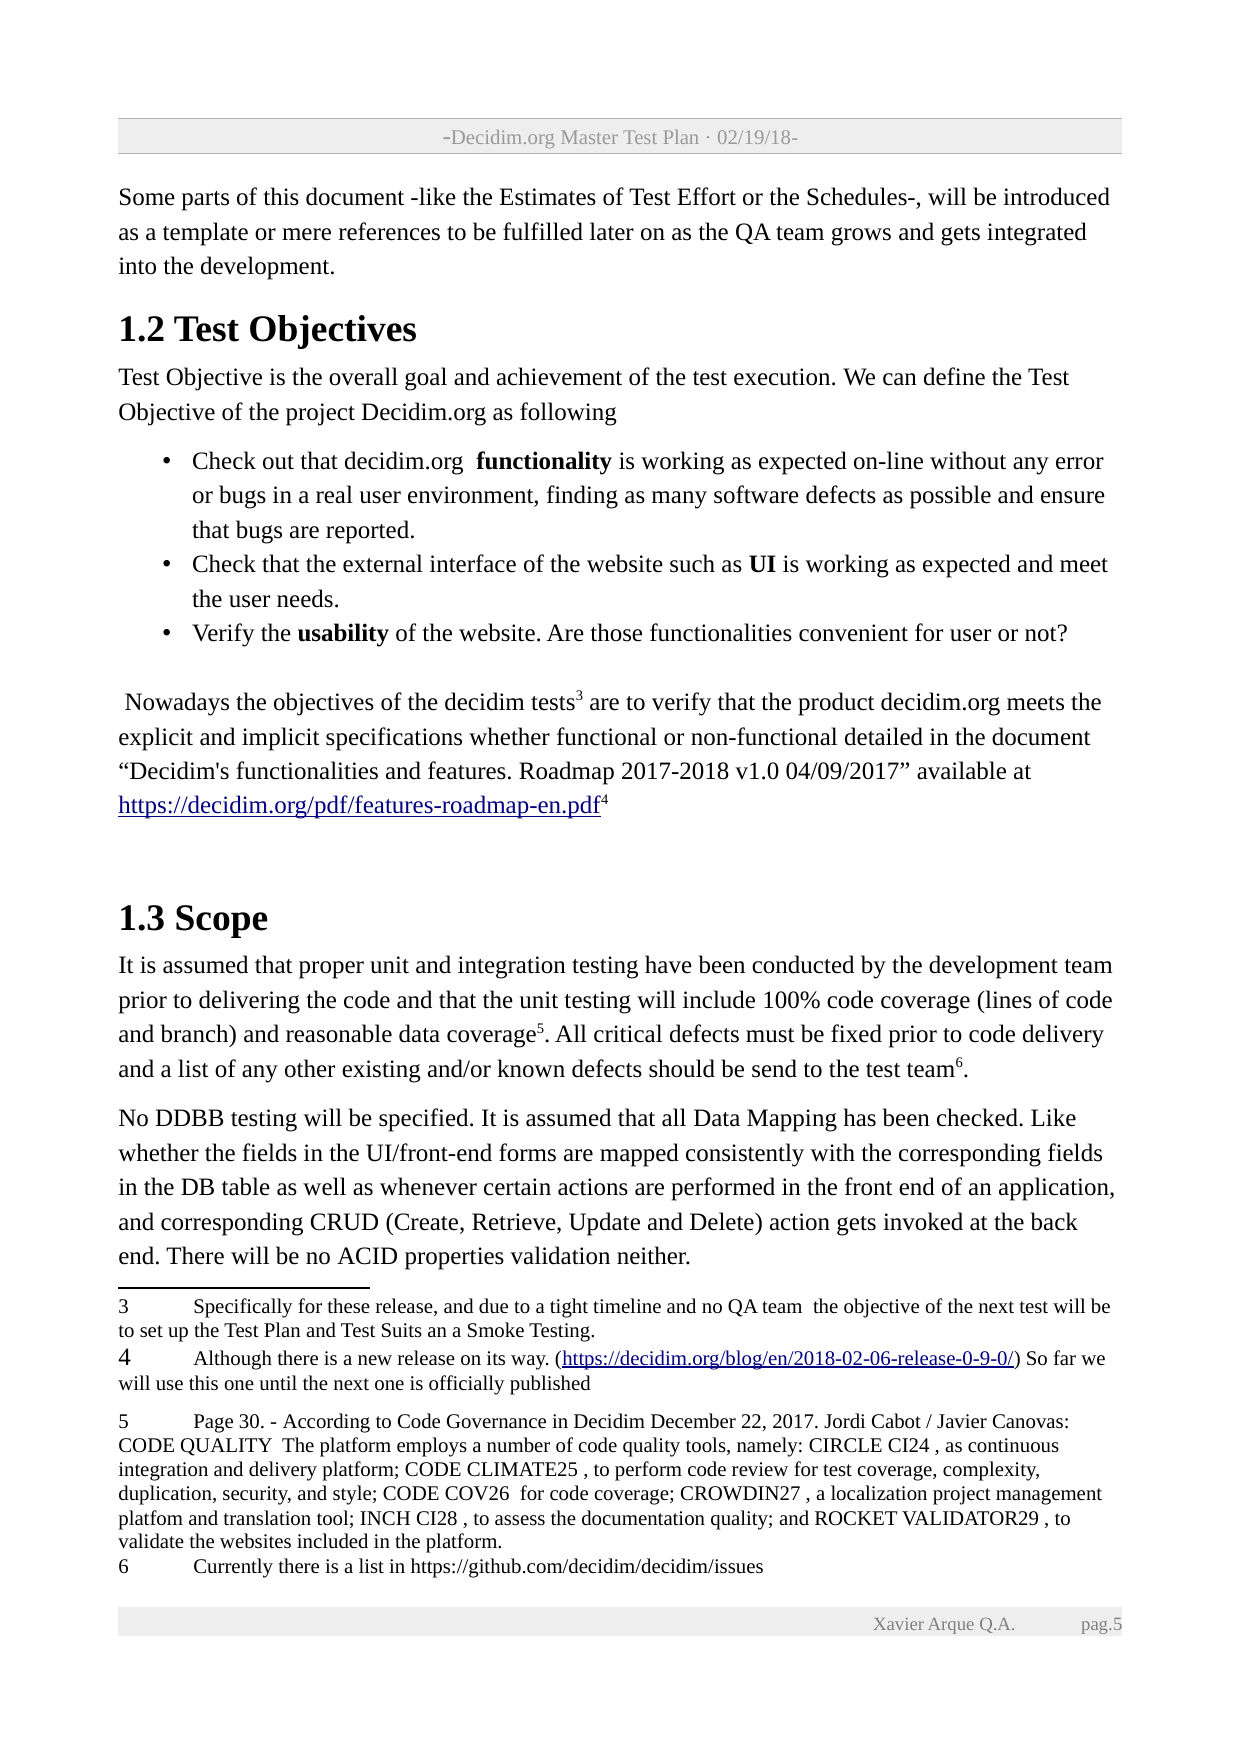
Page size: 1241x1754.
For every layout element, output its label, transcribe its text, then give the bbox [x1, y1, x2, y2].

text Nowadays the objectives of the decidim tests are to verify that the product decidim.org meets the explicit and implicit specifications whether functional or non-functional detailed in the document “Decidim's functionalities and features. Roadmap 2017-2018 v1.0 04/09/2017” available at https://decidim.org/pdf/features-roadmap-en.pdf [118, 687, 1122, 819]
text It is assumed that proper unit and integration testing have been conducted by the development team prior to delivering the code and that the unit testing will include 100% code coverage (lines of code and branch) and reasonable data coverage. All critical defects must be fixed prior to code delivery and a list of any other existing and/or known defects should be send to the test team. [118, 951, 1122, 1083]
list Verify the usability of the website. Are those functionalities convenient for user or not? [162, 618, 1122, 647]
text Specifically for these release, and due to a tight timeline and no QA team the objective of the next test will be to set up the Test Plan and Test Suits an a Smoke Testing. [118, 1294, 1122, 1342]
text Page 30. - According to Code Governance in Decidim December 22, 2017. Jordi Cabot / Javier Canovas: CODE QUALITY The platform employs a number of code quality tools, namely: CIRCLE CI24 , as continuous integration and delivery platform; CODE CLIMATE25 , to perform code review for test coverage, complexity, duplication, security, and style; CODE COV26 for code coverage; CROWDIN27 , a localization project management platfom and translation tool; INCH CI28 , to assess the documentation quality; and ROCKET VALIDATOR29 , to validate the websites included in the platform. [118, 1409, 1122, 1553]
text Some parts of this document -like the Estimates of Test Effort or the Schedules-, will be introduced as a template or mere references to be fulfilled later on as the QA team grows and gets integrated into the development. [118, 182, 1122, 280]
subtitle 1.2 Test Objectives [118, 307, 1122, 350]
text Test Objective is the overall goal and achievement of the test execution. We can define the Test Objective of the project Decidim.org as following [118, 362, 1122, 426]
text Although there is a new release on its way. (https://decidim.org/blog/en/2018-02-06-release-0-9-0/) So far we will use this one until the next one is officially published [118, 1342, 1122, 1394]
list Check that the external interface of the website such as UI is working as expected and meet the user needs. [162, 549, 1122, 612]
text No DDBB testing will be specified. It is assumed that all Data Mapping has been checked. Like whether the fields in the UI/front-end forms are mapped consistently with the corresponding fields in the DB table as well as whenever certain actions are performed in the front end of an application, and corresponding CRUD (Create, Retrieve, Update and Delete) action gets invoked at the back end. There will be no ACID properties validation neither. [118, 1103, 1122, 1270]
list Check out that decidim.org functionality is working as expected on-line without any error or bugs in a real user environment, finding as many software defects as possible and ensure that bugs are reported. [162, 446, 1122, 543]
subtitle 1.3 Scope [118, 895, 1122, 938]
text Currently there is a list in https://github.com/decidim/decidim/issues [118, 1553, 1122, 1578]
